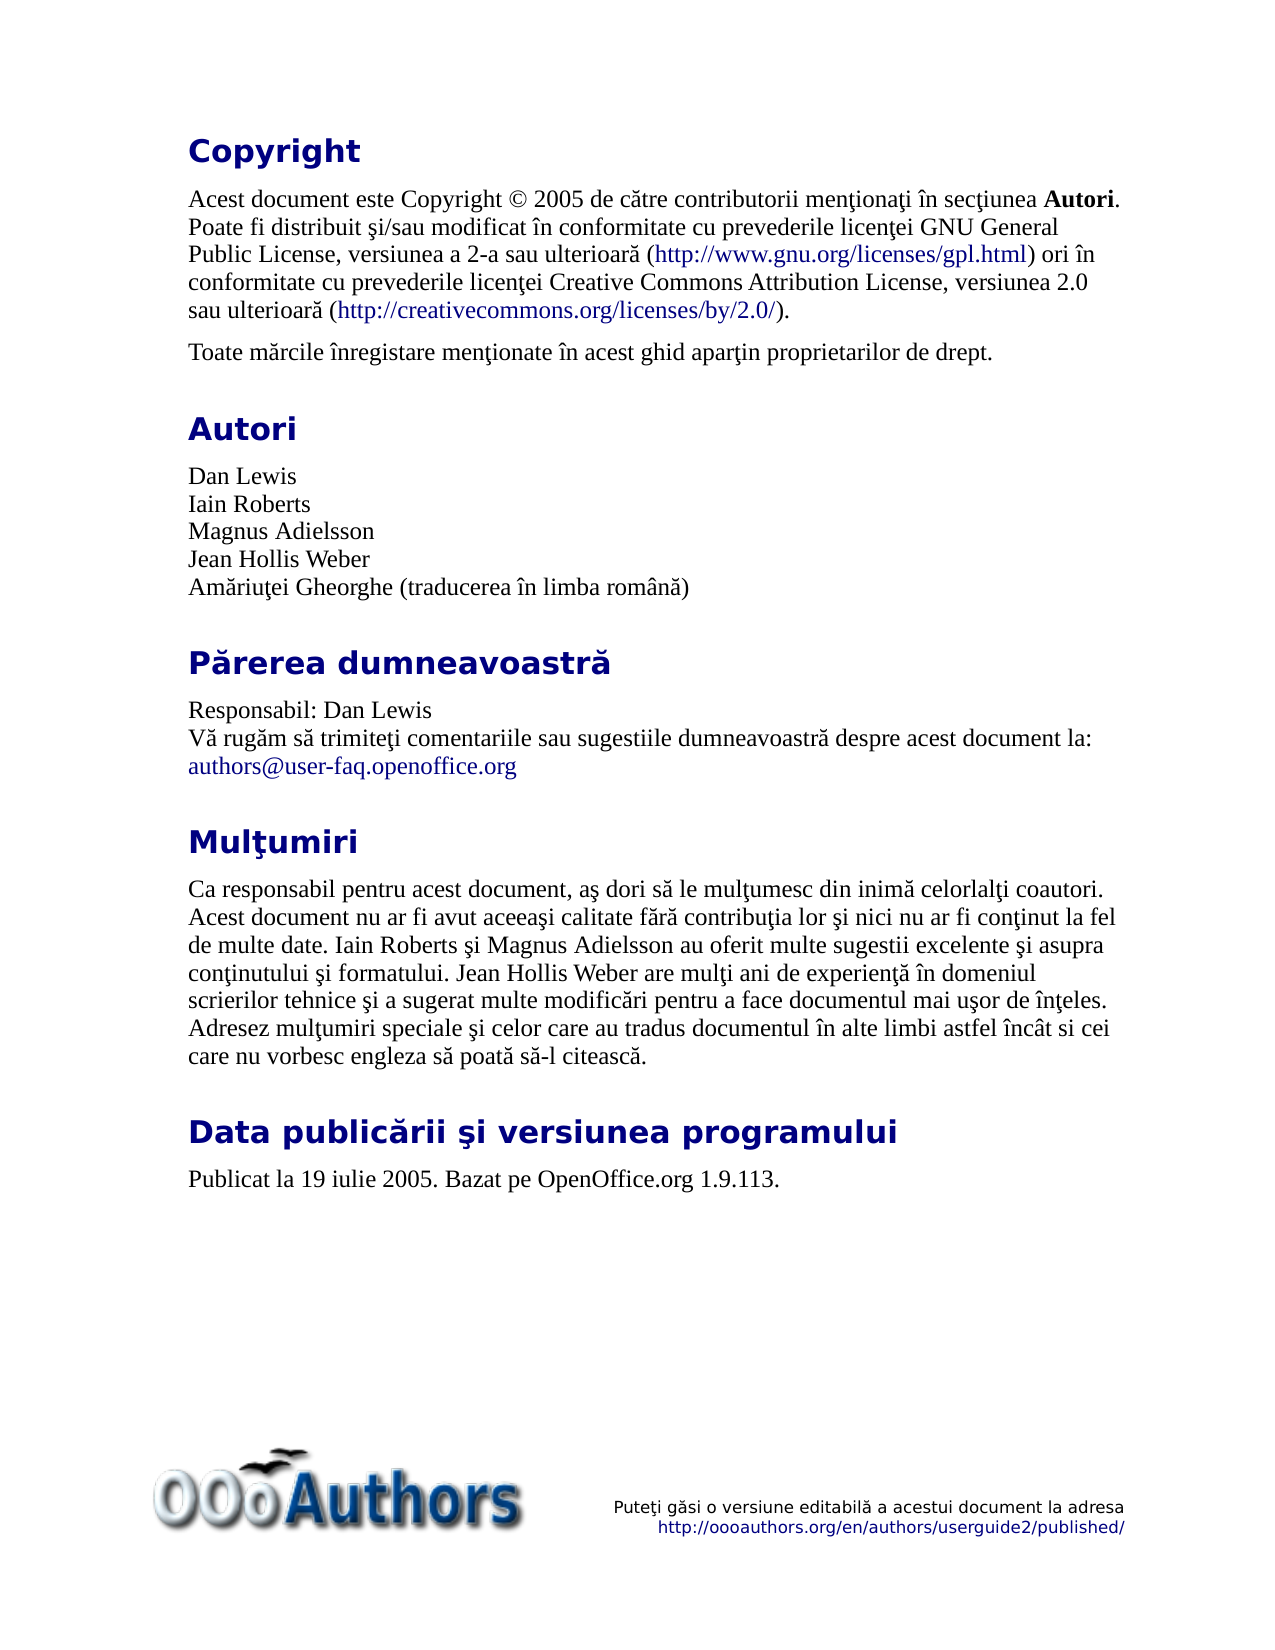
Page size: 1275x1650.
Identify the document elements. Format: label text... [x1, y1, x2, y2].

text Acest document este Copyright © 2005 de către contributorii menţionaţi în secţiunea Autori. Poate fi distribuit şi/sau modificat în conformitate cu prevederile licenţei GNU General Public License, versiunea a 2-a sau ulterioară (http://www.gnu.org/licenses/gpl.html) ori în conformitate cu prevederile licenţei Creative Commons Attribution License, versiunea 2.0 sau ulterioară (http://creativecommons.org/licenses/by/2.0/). [188, 185, 1125, 323]
subtitle Mulţumiri [188, 824, 1125, 861]
subtitle Copyright [188, 134, 1125, 170]
subtitle Autori [188, 411, 1125, 447]
subtitle Data publicării şi versiunea programului [188, 1114, 1125, 1151]
text Dan Lewis Iain Roberts Magnus Adielsson Jean Hollis Weber Amăriuţei Gheorghe (traducerea în limba română) [188, 462, 1125, 601]
text Ca responsabil pentru acest document, aş dori să le mulţumesc din inimă celorlalţi coautori. Acest document nu ar fi avut aceeaşi calitate fără contribuţia lor şi nici nu ar fi conţinut la fel de multe date. Iain Roberts şi Magnus Adielsson au oferit multe sugestii excelente şi asupra conţinutului şi formatului. Jean Hollis Weber are mulţi ani de experienţă în domeniul scrierilor tehnice şi a sugerat multe modificări pentru a face documentul mai uşor de înţeles. Adresez mulţumiri speciale şi celor care au tradus documentul în alte limbi astfel încât si cei care nu vorbesc engleza să poată să-l citească. [188, 876, 1125, 1069]
picture [147, 1435, 532, 1538]
text Publicat la 19 iulie 2005. Bazat pe OpenOffice.org 1.9.113. [188, 1165, 1125, 1193]
subtitle Părerea dumneavoastră [188, 645, 1125, 682]
text Responsabil: Dan Lewis Vă rugăm să trimiteţi comentariile sau sugestiile dumneavoastră despre acest document la: authors@user-faq.openoffice.org [188, 696, 1125, 779]
text Toate mărcile înregistare menţionate în acest ghid aparţin proprietarilor de drept. [188, 338, 1125, 366]
